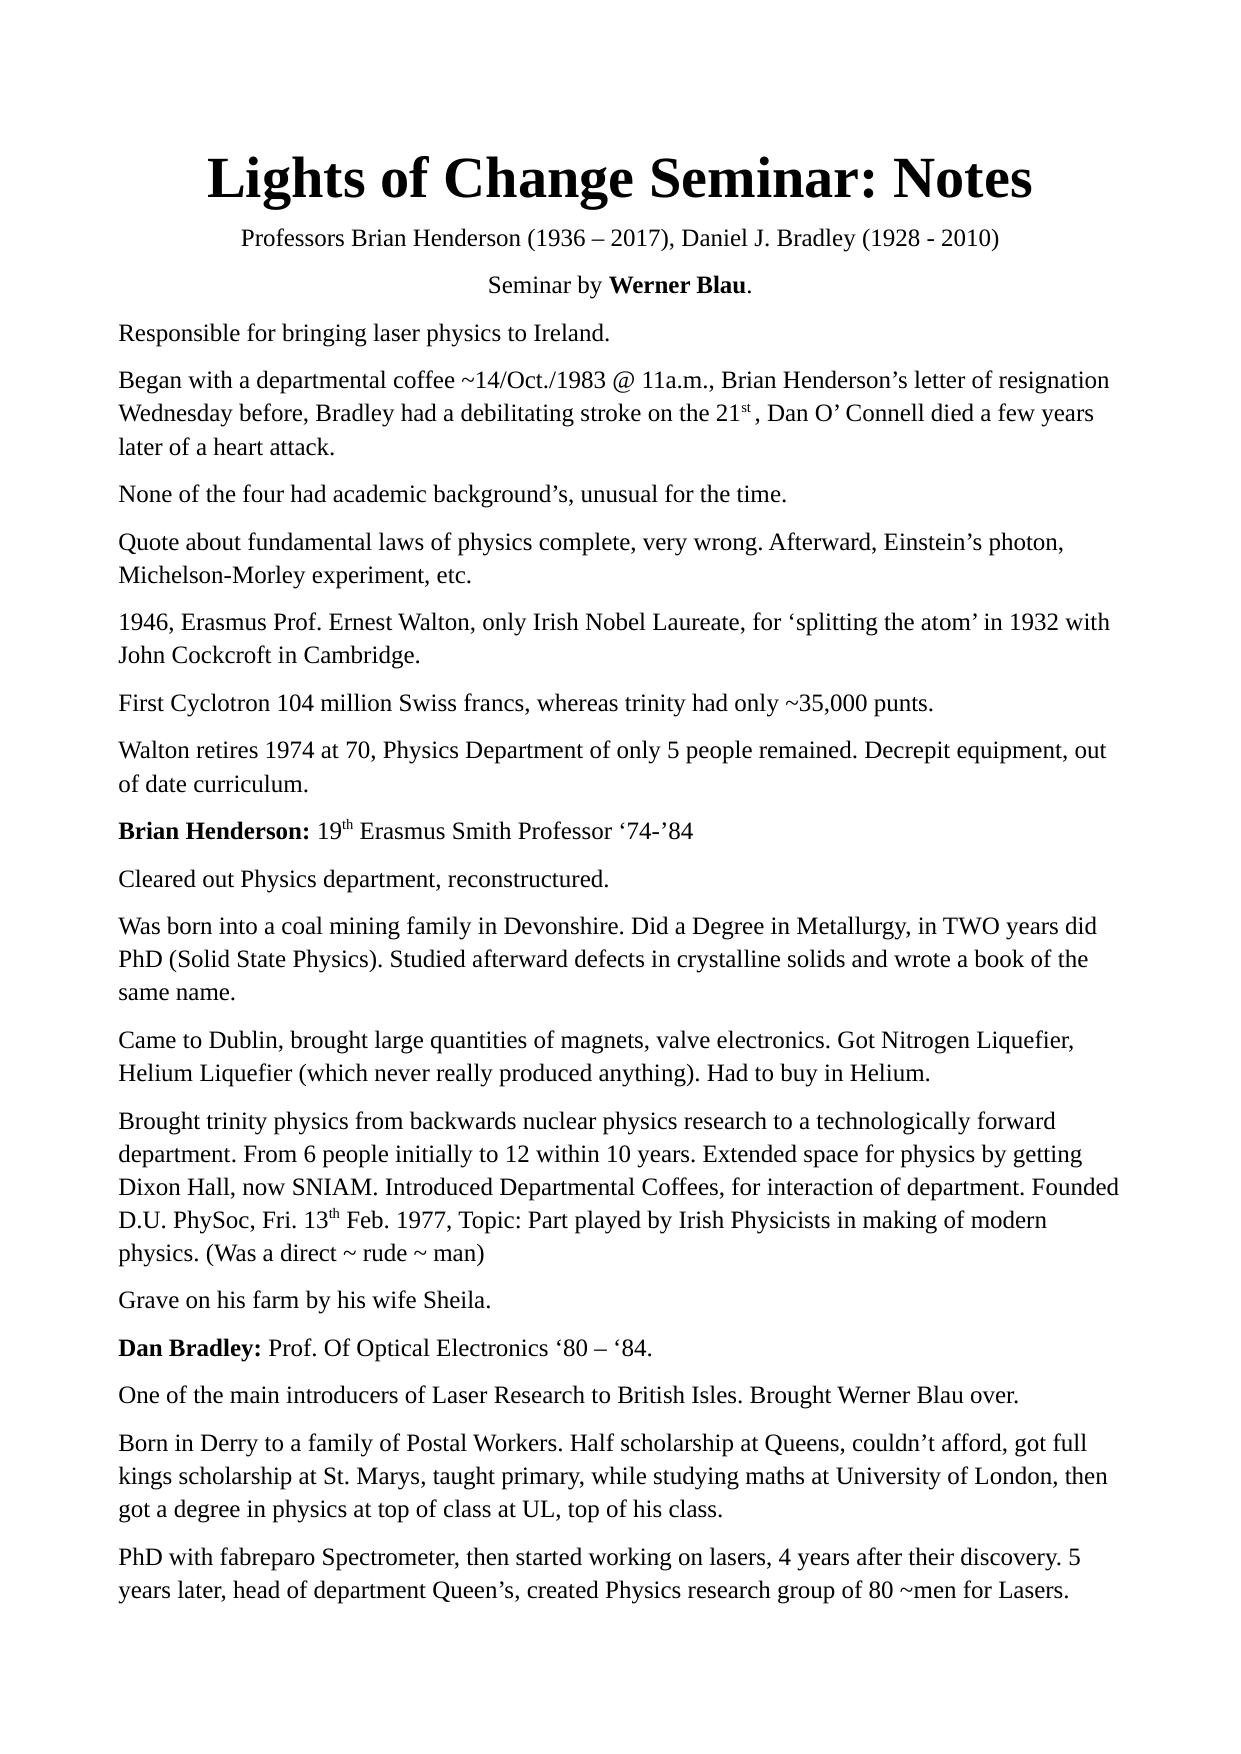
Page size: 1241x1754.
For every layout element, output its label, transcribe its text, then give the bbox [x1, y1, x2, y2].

text Brian Henderson: 19th Erasmus Smith Professor ‘74-’84 [118, 816, 1122, 845]
text Professors Brian Henderson (1936 – 2017), Daniel J. Bradley (1928 - 2010) [118, 223, 1122, 251]
text Brought trinity physics from backwards nuclear physics research to a technologically forward department. From 6 people initially to 12 within 10 years. Extended space for physics by getting Dixon Hall, now SNIAM. Introduced Departmental Coffees, for interaction of department. Founded D.U. PhySoc, Fri. 13th Feb. 1977, Topic: Part played by Irish Physicists in making of modern physics. (Was a direct ~ rude ~ man) [118, 1106, 1122, 1267]
text Born in Derry to a family of Postal Workers. Half scholarship at Queens, couldn’t afford, got full kings scholarship at St. Marys, taught primary, while studying maths at University of London, then got a degree in physics at top of class at UL, top of his class. [118, 1428, 1122, 1523]
text Quote about fundamental laws of physics complete, very wrong. Afterward, Einstein’s photon, Michelson-Morley experiment, etc. [118, 527, 1122, 588]
text Seminar by Werner Blau. [118, 270, 1122, 299]
text Responsible for bringing laser physics to Ireland. [118, 318, 1122, 347]
text None of the four had academic background’s, unusual for the time. [118, 479, 1122, 508]
text Cleared out Physics department, reconstructured. [118, 864, 1122, 893]
text Came to Dublin, brought large quantities of magnets, valve electronics. Got Nitrogen Liquefier, Helium Liquefier (which never really produced anything). Had to buy in Helium. [118, 1025, 1122, 1087]
text Began with a departmental coffee ~14/Oct./1983 @ 11a.m., Brian Henderson’s letter of resignation Wednesday before, Bradley had a debilitating stroke on the 21st , Dan O’ Connell died a few years later of a heart attack. [118, 366, 1122, 460]
text 1946, Erasmus Prof. Ernest Walton, only Irish Nobel Laureate, for ‘splitting the atom’ in 1932 with John Cockcroft in Cambridge. [118, 607, 1122, 669]
text Was born into a coal mining family in Devonshire. Did a Degree in Metallurgy, in TWO years did PhD (Solid State Physics). Studied afterward defects in crystalline solids and wrote a book of the same name. [118, 911, 1122, 1006]
text First Cyclotron 104 million Swiss francs, whereas trinity had only ~35,000 punts. [118, 688, 1122, 717]
text Grave on his farm by his wife Sheila. [118, 1285, 1122, 1314]
text One of the main introducers of Laser Research to British Isles. Brought Werner Blau over. [118, 1381, 1122, 1409]
text PhD with fabreparo Spectrometer, then started working on lasers, 4 years after their discovery. 5 years later, head of department Queen’s, created Physics research group of 80 ~men for Lasers. [118, 1542, 1122, 1604]
text Walton retires 1974 at 70, Physics Department of only 5 people remained. Decrepit equipment, out of date curriculum. [118, 736, 1122, 797]
title Lights of Change Seminar: Notes [118, 143, 1122, 210]
text Dan Bradley: Prof. Of Optical Electronics ‘80 – ‘84. [118, 1333, 1122, 1362]
